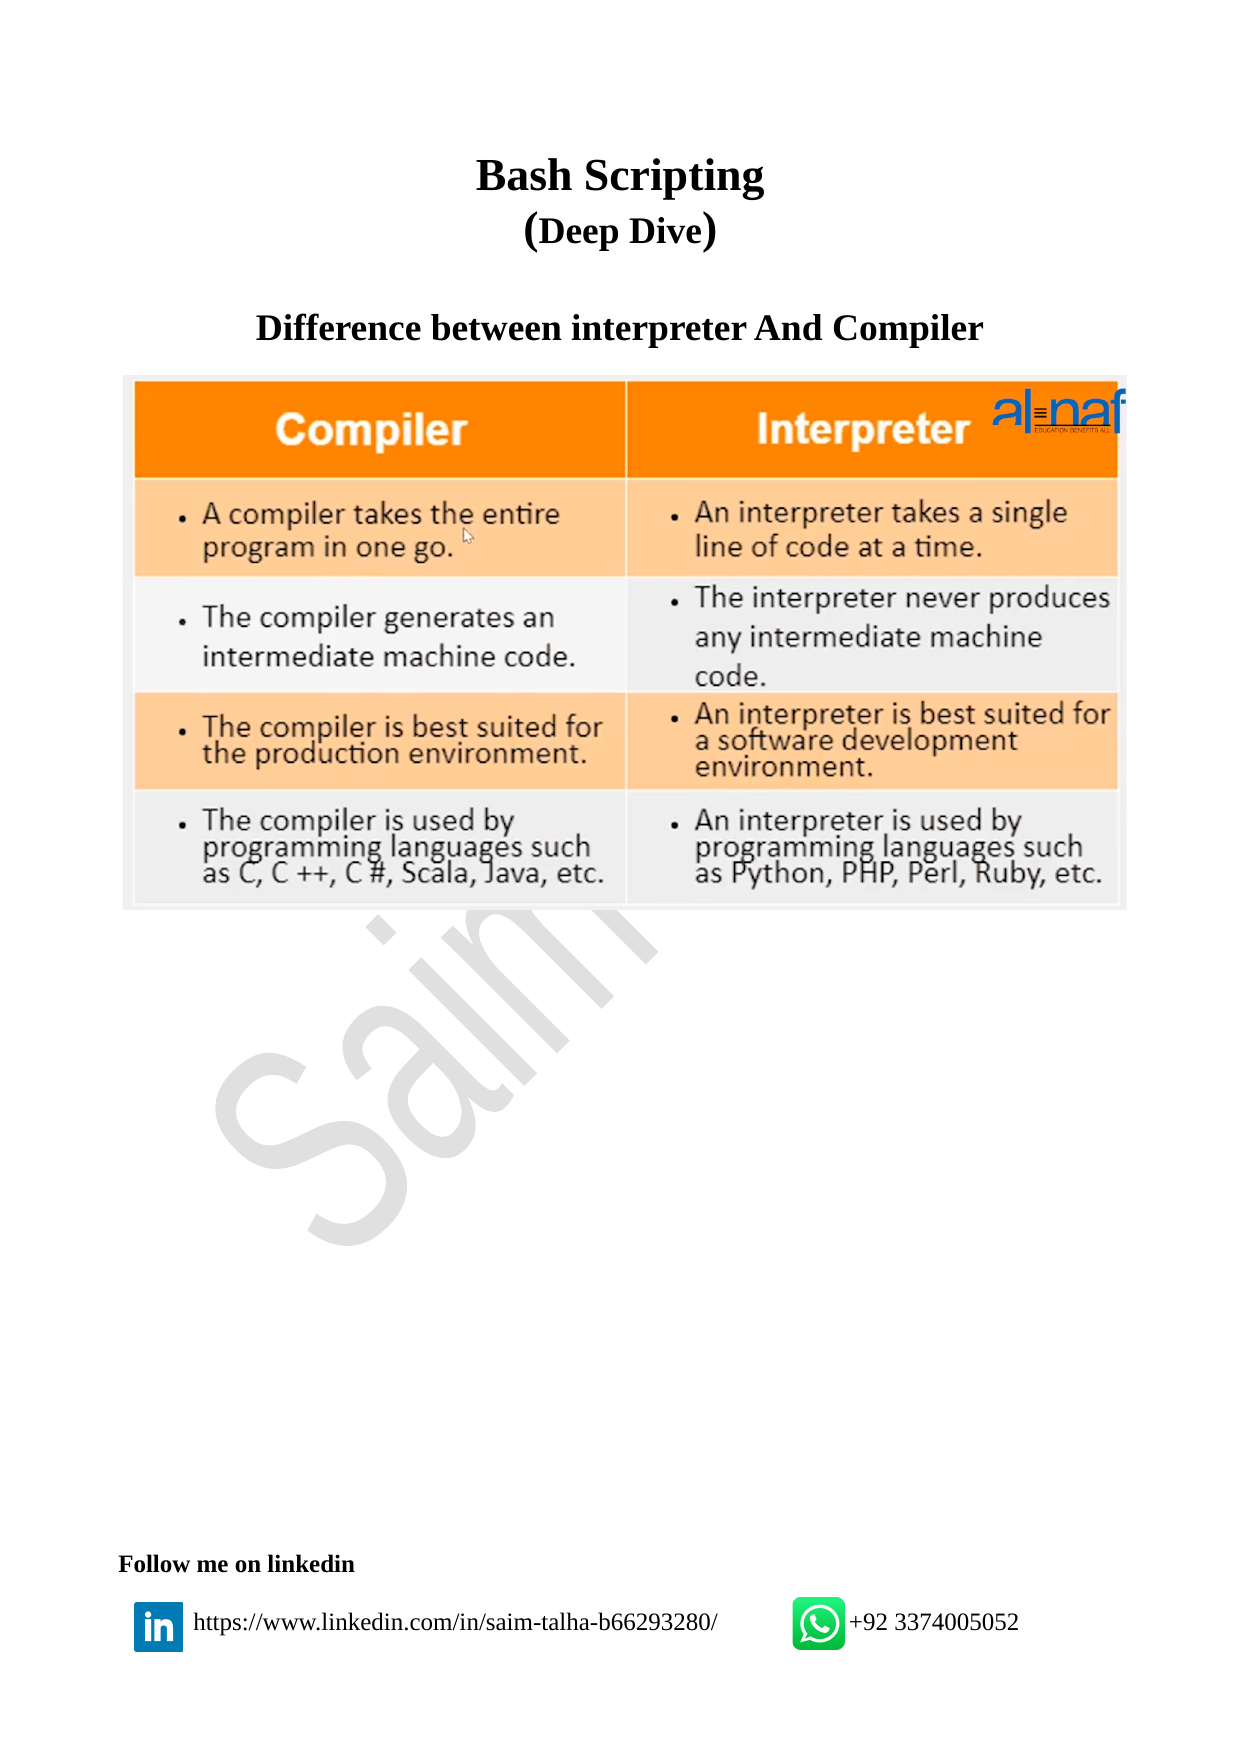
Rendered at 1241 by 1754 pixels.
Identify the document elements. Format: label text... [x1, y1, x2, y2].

text Difference between interpreter And Compiler [118, 306, 1122, 349]
picture [792, 1597, 845, 1650]
text (Deep Dive) [118, 200, 1122, 253]
picture [146, 1620, 151, 1641]
picture [155, 1620, 173, 1641]
picture [122, 375, 1127, 910]
text Bash Scripting [118, 148, 1122, 200]
